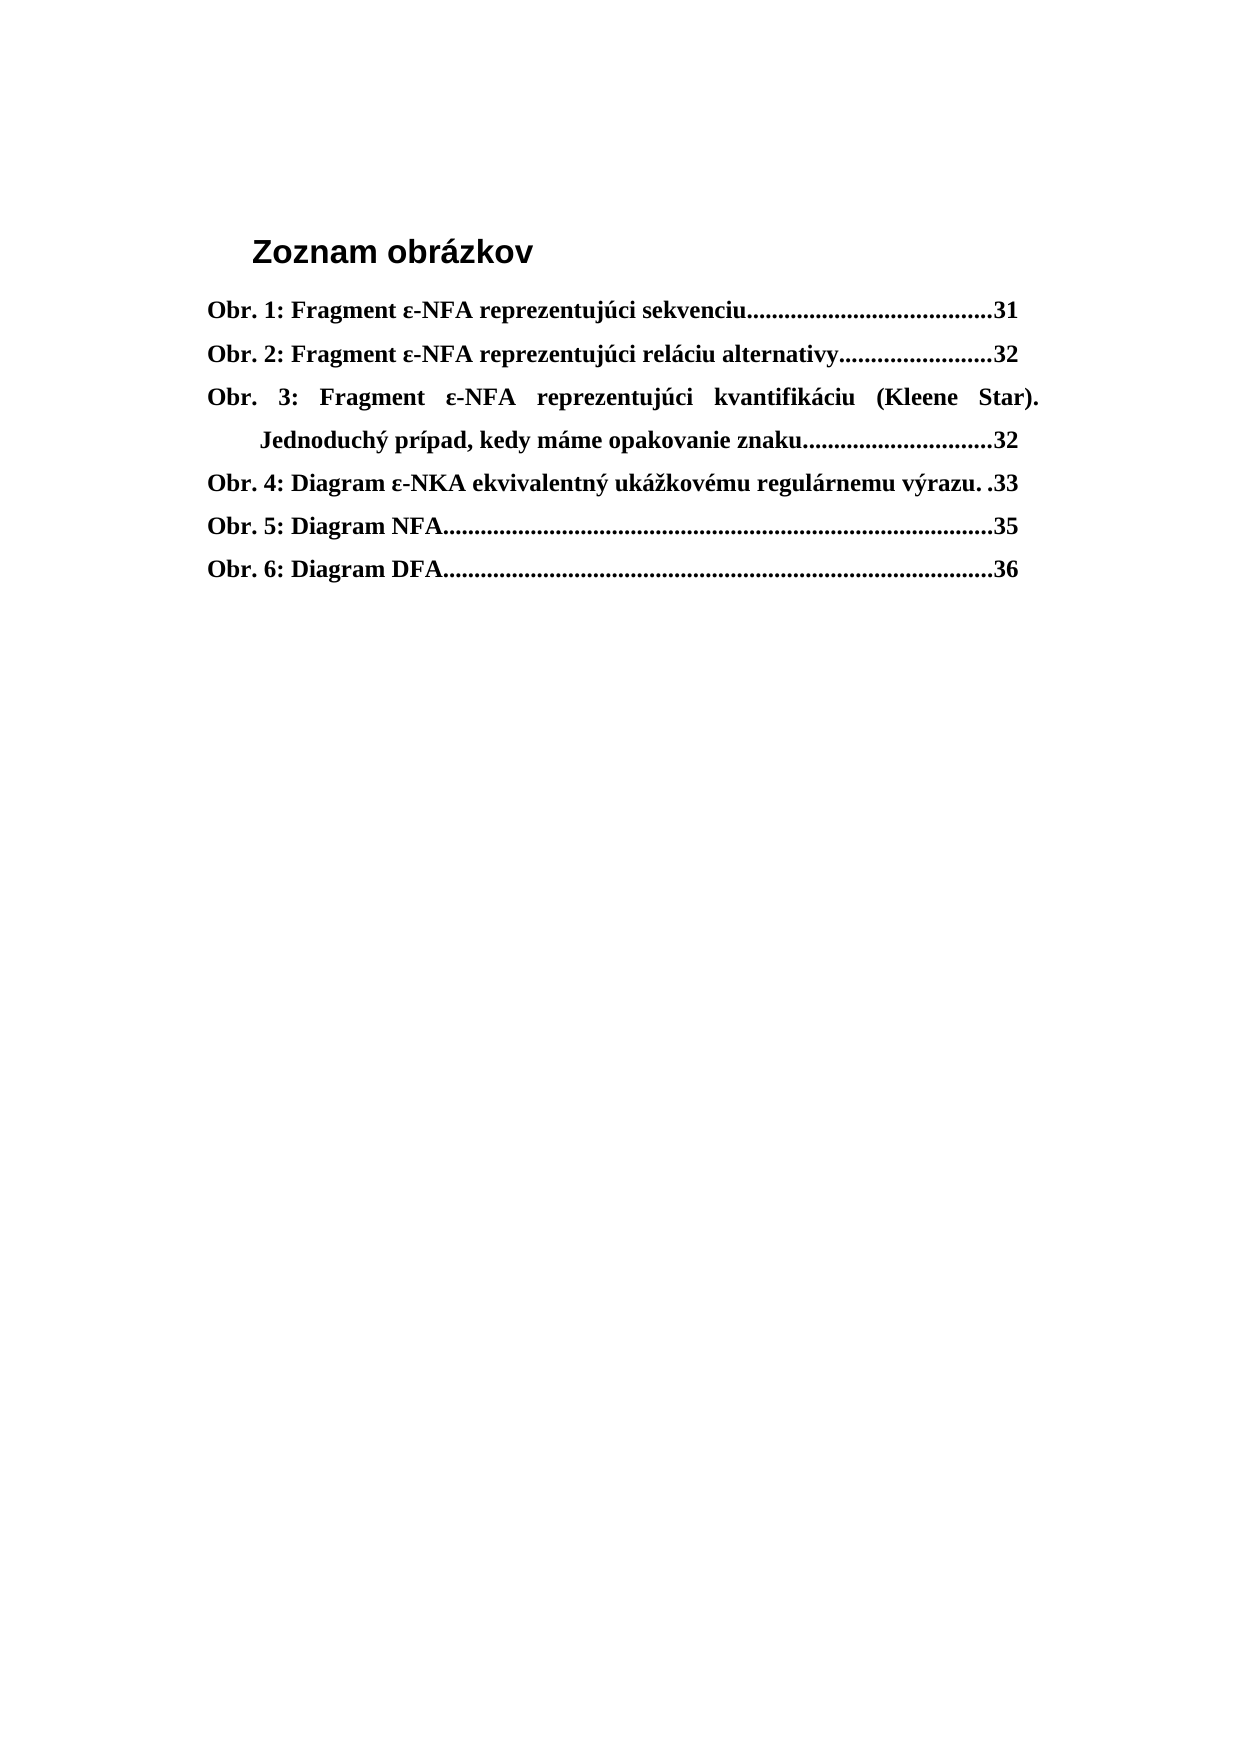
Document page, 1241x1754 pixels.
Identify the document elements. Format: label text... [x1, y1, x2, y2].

text Obr. 2: Fragment ε-NFA reprezentujúci reláciu alternativy 32 [207, 339, 1040, 367]
text Obr. 6: Diagram DFA 36 [207, 554, 1040, 583]
text Obr. 5: Diagram NFA 35 [207, 511, 1040, 540]
text Obr. 3: Fragment ε-NFA reprezentujúci kvantifikáciu (Kleene Star). Jednoduchý prípad, kedy máme opakovanie znaku. 32 [207, 382, 1040, 454]
text Obr. 4: Diagram ε-NKA ekvivalentný ukážkovému regulárnemu výrazu 33 [207, 468, 1040, 497]
list Zoznam obrázkov [207, 232, 1092, 270]
text Obr. 1: Fragment ε-NFA reprezentujúci sekvenciu 31 [207, 296, 1040, 324]
